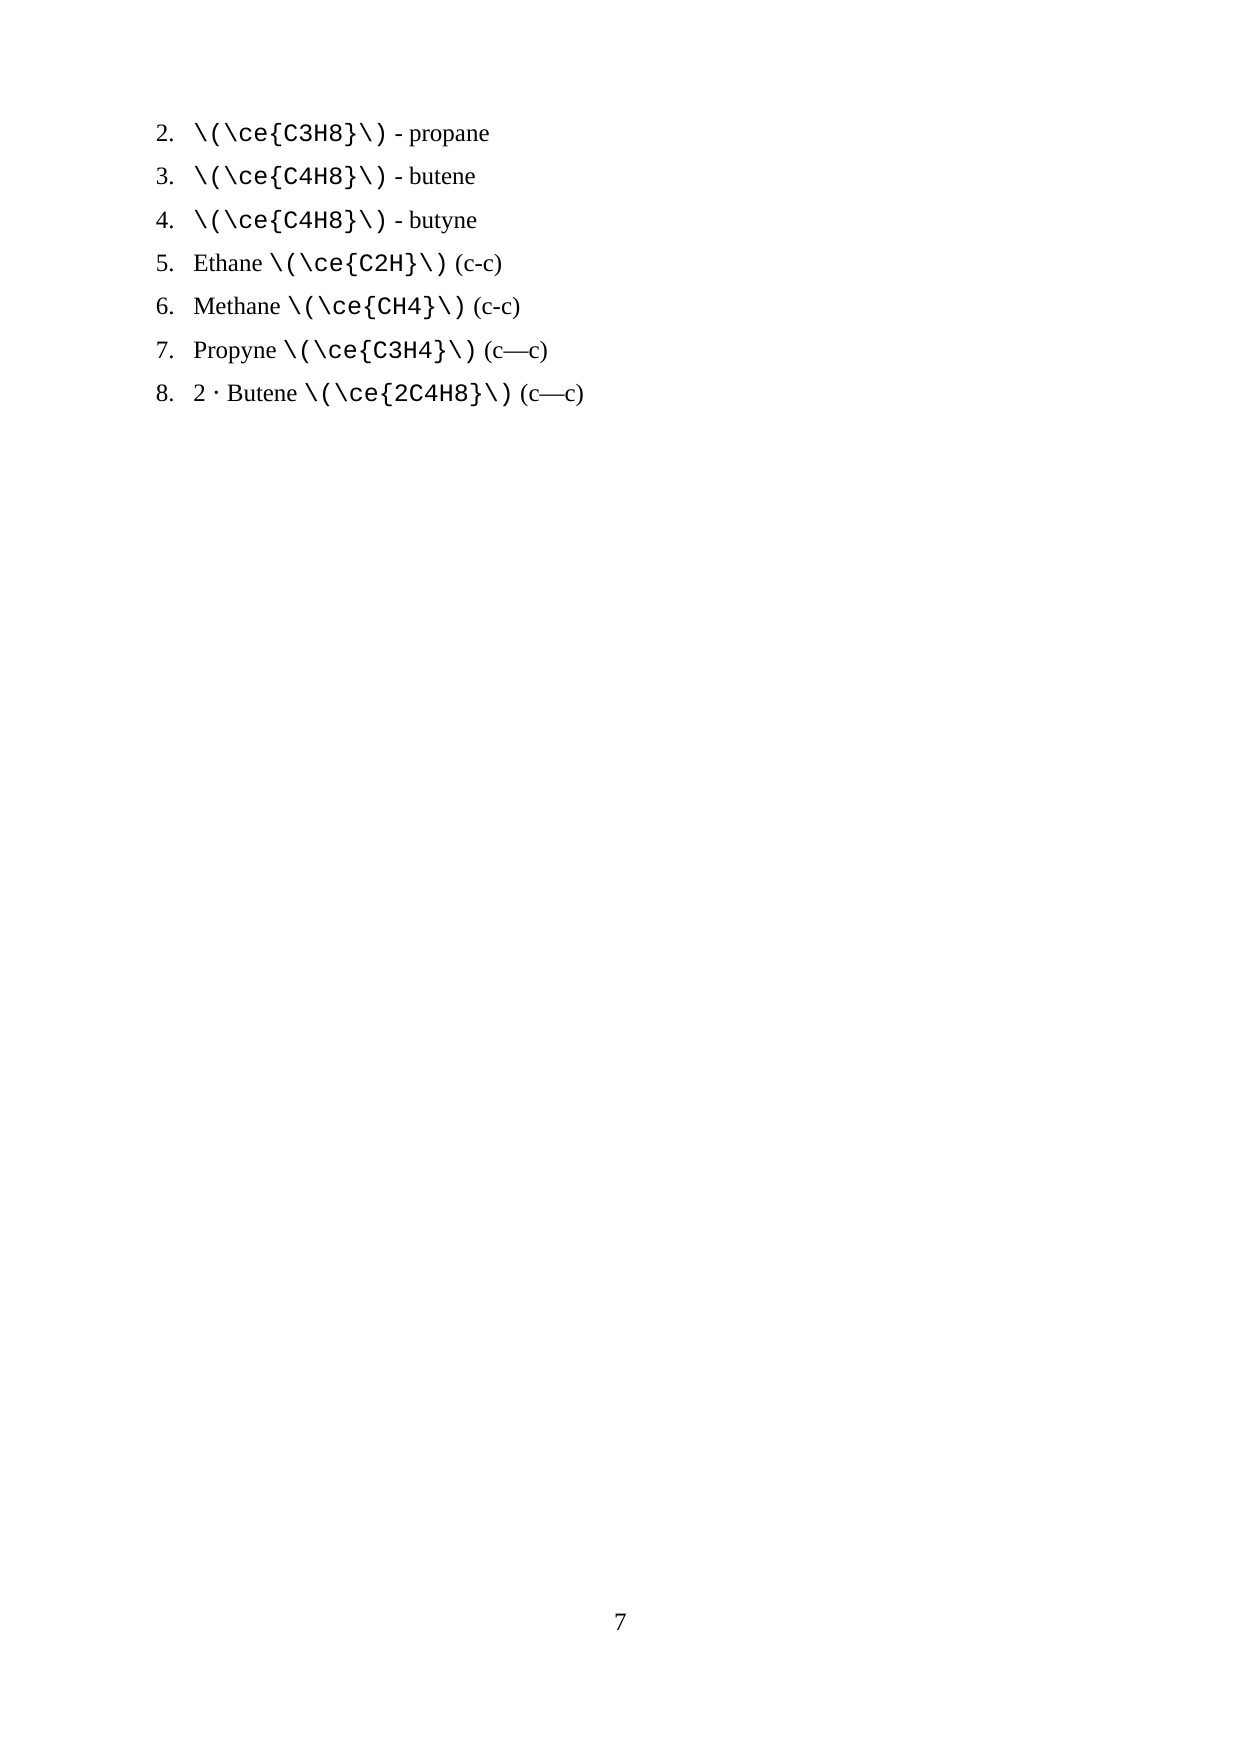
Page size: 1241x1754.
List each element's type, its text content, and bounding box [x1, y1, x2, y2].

list Ethane \(\ce{C2H}\) (c-c) [156, 248, 1122, 279]
list Methane \(\ce{CH4}\) (c-c) [156, 291, 1122, 322]
list \(\ce{C3H8}\) - propane [156, 118, 1122, 149]
list \(\ce{C4H8}\) - butene [156, 161, 1122, 192]
list 2 ⋅ Butene \(\ce{2C4H8}\) (c—c) [156, 378, 1122, 409]
list \(\ce{C4H8}\) - butyne [156, 205, 1122, 236]
list Propyne \(\ce{C3H4}\) (c—c) [156, 335, 1122, 366]
